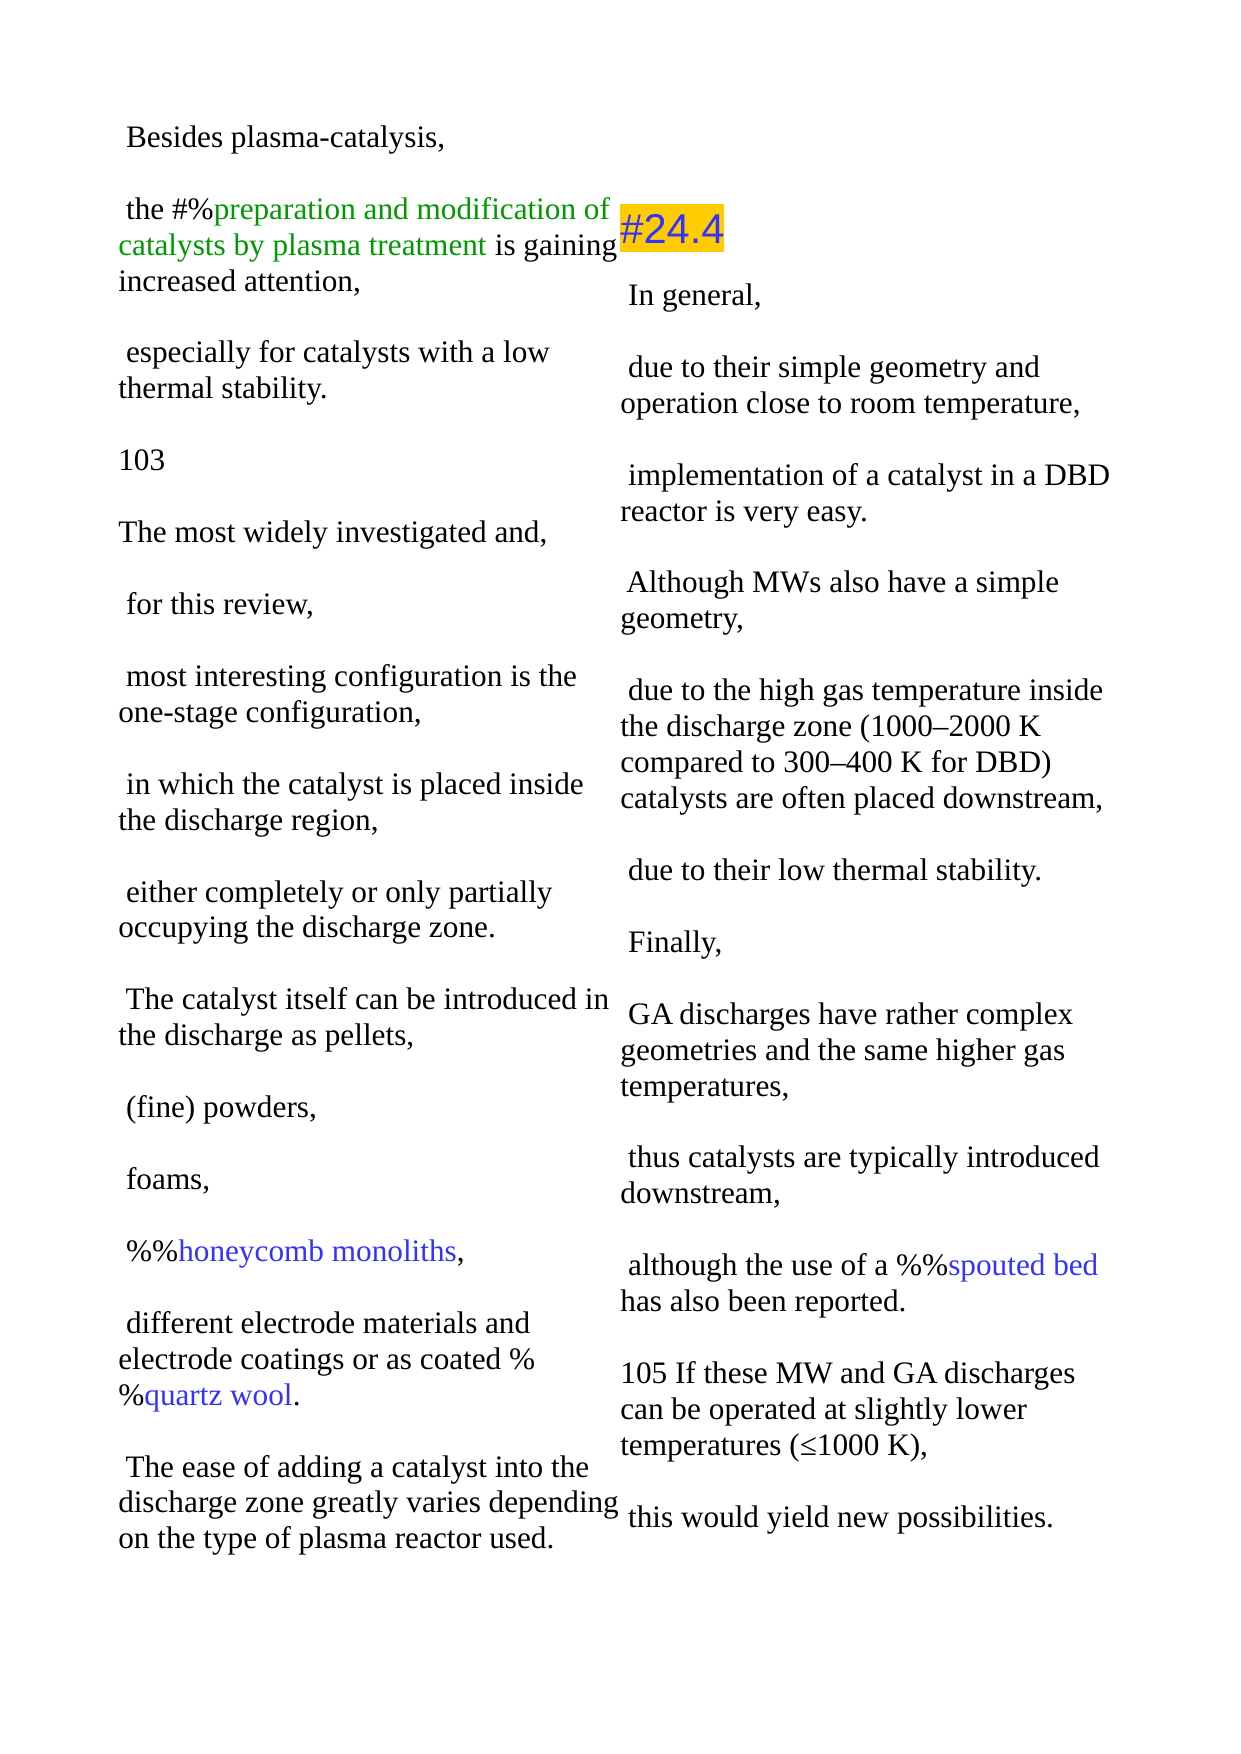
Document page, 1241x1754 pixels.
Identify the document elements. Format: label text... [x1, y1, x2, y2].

text due to their simple geometry and operation close to room temperature, [620, 348, 1122, 420]
text for this review, [118, 585, 620, 621]
text The most widely investigated and, [118, 513, 620, 549]
text The ease of adding a catalyst into the discharge zone greatly varies depending on the type of plasma reactor used. [118, 1448, 620, 1556]
text due to their low thermal stability. [620, 851, 1122, 887]
text 103 [118, 442, 620, 477]
text The catalyst itself can be introduced in the discharge as pellets, [118, 981, 620, 1052]
text due to the high gas temperature inside the discharge zone (1000–2000 K compared to 300–400 K for DBD) catalysts are often placed downstream, [620, 672, 1122, 815]
text especially for catalysts with a low thermal stability. [118, 334, 620, 406]
text #24.4 [620, 204, 1122, 252]
text this would yield new possibilities. [620, 1498, 1122, 1534]
text In general, [620, 276, 1122, 312]
text in which the catalyst is placed inside the discharge region, [118, 765, 620, 837]
text thus catalysts are typically introduced downstream, [620, 1139, 1122, 1211]
text the #%preparation and modification of catalysts by plasma treatment is gaining increased attention, [118, 190, 620, 298]
text %%honeycomb monoliths, [118, 1232, 620, 1268]
text most interesting configuration is the one-stage configuration, [118, 657, 620, 729]
text Finally, [620, 923, 1122, 959]
text Although MWs also have a simple geometry, [620, 564, 1122, 636]
text although the use of a %%spouted bed has also been reported. [620, 1247, 1122, 1318]
text foams, [118, 1160, 620, 1196]
text (fine) powders, [118, 1088, 620, 1124]
text implementation of a catalyst in a DBD reactor is very easy. [620, 456, 1122, 528]
text 105 If these MW and GA discharges can be operated at slightly lower temperatures (≤1000 K), [620, 1354, 1122, 1462]
text either completely or only partially occupying the discharge zone. [118, 873, 620, 945]
text Besides plasma-catalysis, [118, 118, 620, 154]
text GA discharges have rather complex geometries and the same higher gas temperatures, [620, 995, 1122, 1103]
text different electrode materials and electrode coatings or as coated %%quartz wool. [118, 1304, 620, 1412]
